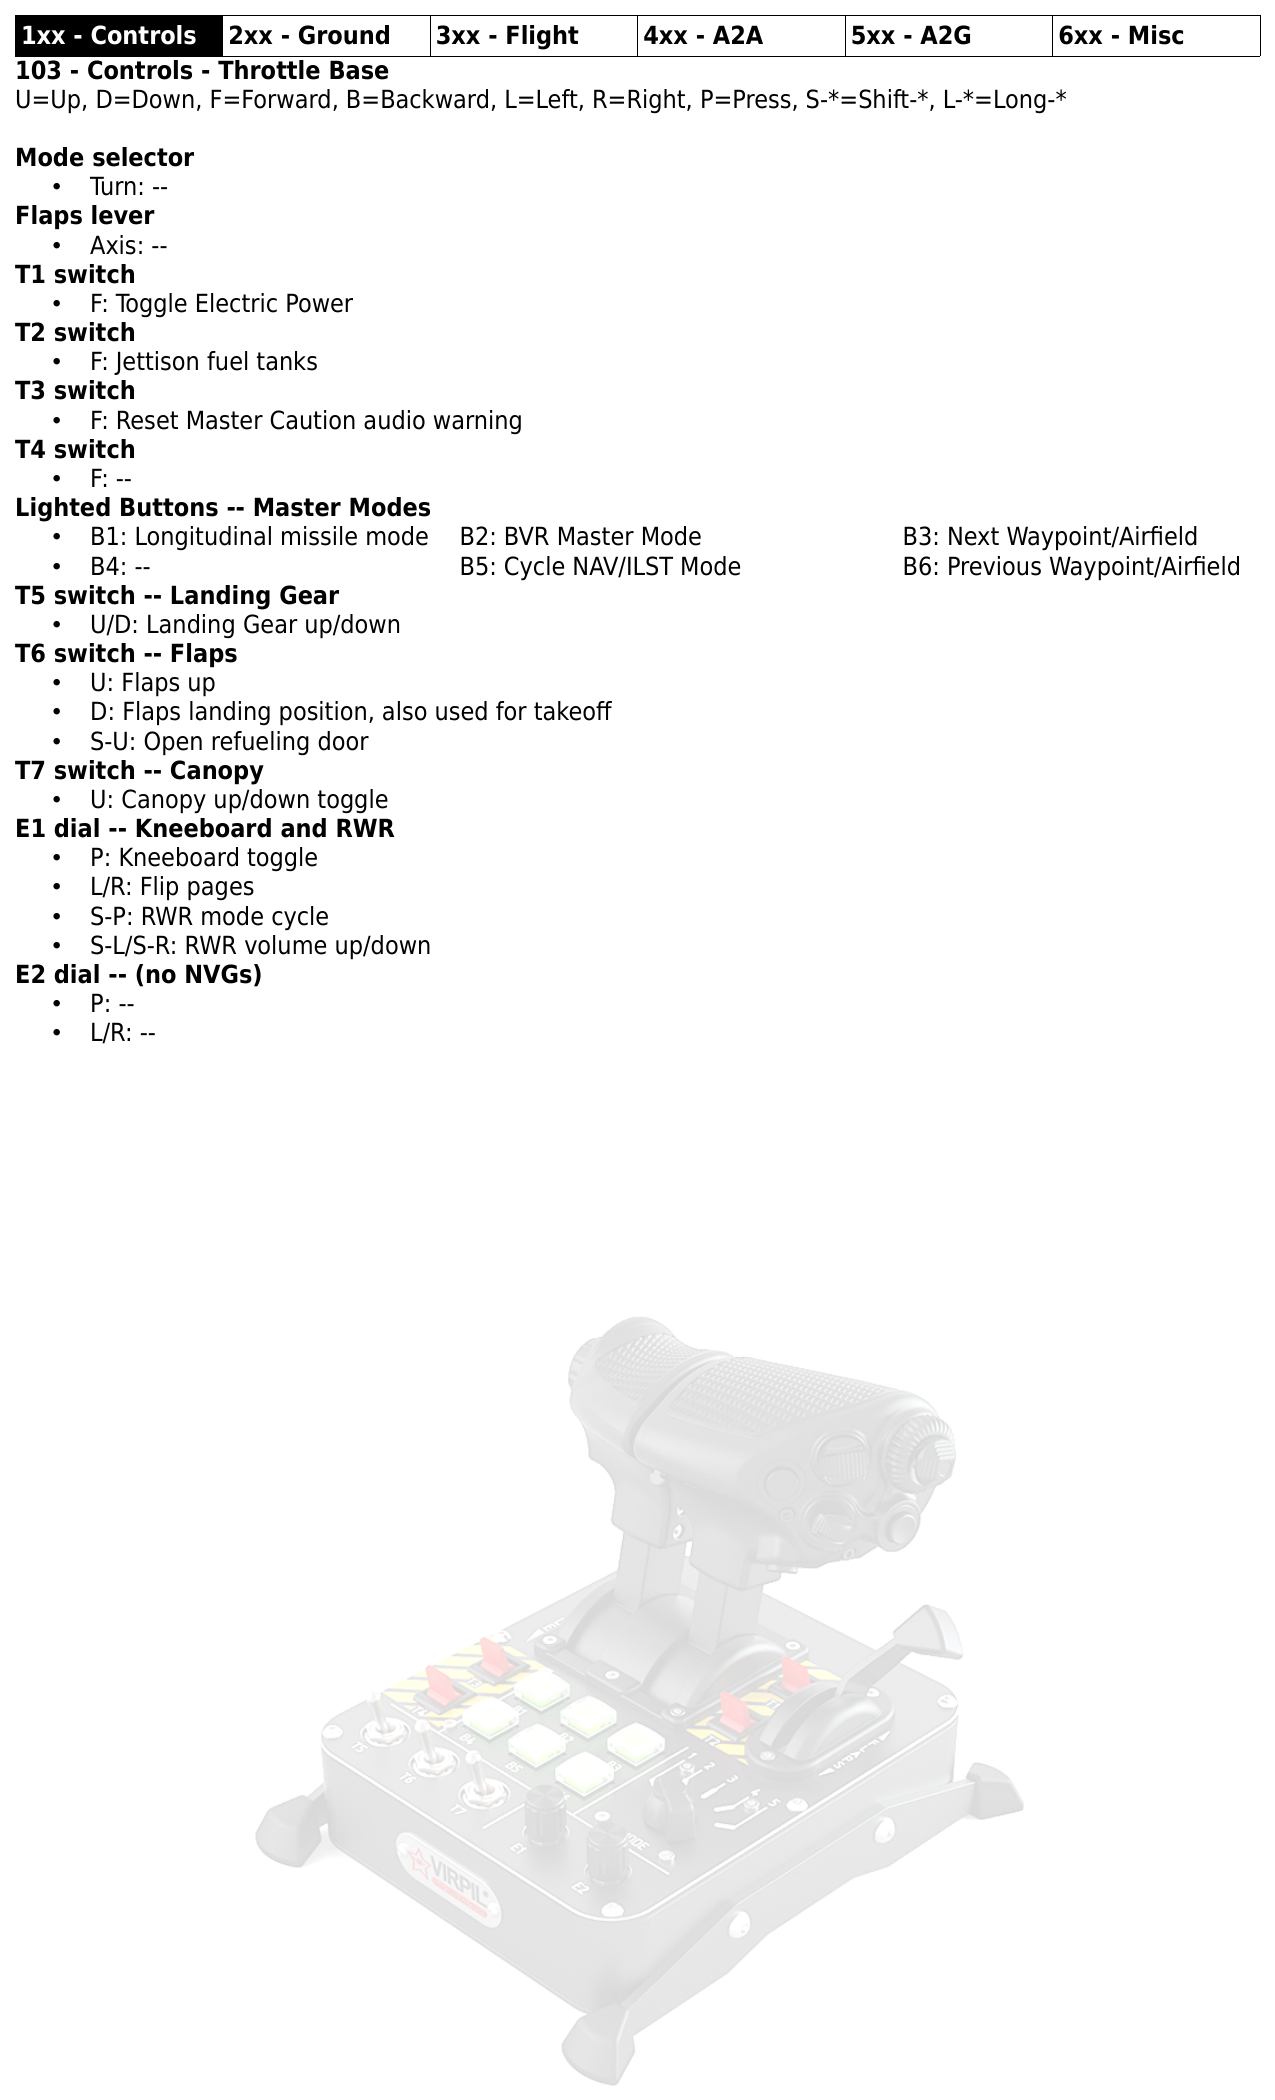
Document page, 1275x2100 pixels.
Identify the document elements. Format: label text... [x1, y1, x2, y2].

text T1 switch [15, 260, 1260, 289]
text U=Up, D=Down, F=Forward, B=Backward, L=Left, R=Right, P=Press, S-*=Shift-*, L-*=Long-* [15, 85, 1260, 114]
text T2 switch [15, 318, 1260, 347]
list Turn: -- [52, 172, 1260, 202]
list F: Jettison fuel tanks [52, 347, 1260, 377]
list U/D: Landing Gear up/down [52, 610, 1260, 639]
text T7 switch -- Canopy [15, 756, 1260, 785]
text E1 dial -- Kneeboard and RWR [15, 814, 1260, 843]
list U: Canopy up/down toggle [52, 785, 1260, 814]
table_header 5xx - A2G [846, 16, 1052, 56]
text 103 - Controls - Throttle Base [15, 57, 1260, 85]
list L/R: -- [52, 1018, 1260, 1047]
list F: -- [52, 464, 1260, 493]
table_header 3xx - Flight [431, 16, 637, 56]
text Lighted Buttons -- Master Modes [15, 493, 1260, 522]
table_header 6xx - Misc [1053, 16, 1260, 56]
list F: Toggle Electric Power [52, 289, 1260, 318]
table_header 4xx - A2A [638, 16, 845, 56]
text T6 switch -- Flaps [15, 639, 1260, 668]
list F: Reset Master Caution audio warning [52, 406, 1260, 435]
list P: Kneeboard toggle [52, 843, 1260, 872]
list L/R: Flip pages [52, 872, 1260, 902]
list S-U: Open refueling door [52, 727, 1260, 756]
text T5 switch -- Landing Gear [15, 581, 1260, 610]
list B4: -- B5: Cycle NAV/ILST Mode B6: Previous Waypoint/Airfield [52, 552, 1260, 581]
list U: Flaps up [52, 668, 1260, 697]
list P: -- [52, 989, 1260, 1018]
text Flaps lever [15, 202, 1260, 231]
text T4 switch [15, 435, 1260, 464]
list Axis: -- [52, 231, 1260, 260]
table_header 2xx - Ground [223, 16, 430, 56]
list D: Flaps landing position, also used for takeoff [52, 697, 1260, 727]
list S-L/S-R: RWR volume up/down [52, 931, 1260, 960]
text Mode selector [15, 143, 1260, 172]
table_header 1xx - Controls [16, 16, 222, 56]
text T3 switch [15, 377, 1260, 406]
text E2 dial -- (no NVGs) [15, 960, 1260, 989]
list B1: Longitudinal missile mode B2: BVR Master Mode B3: Next Waypoint/Airfield [52, 522, 1260, 552]
list S-P: RWR mode cycle [52, 902, 1260, 931]
